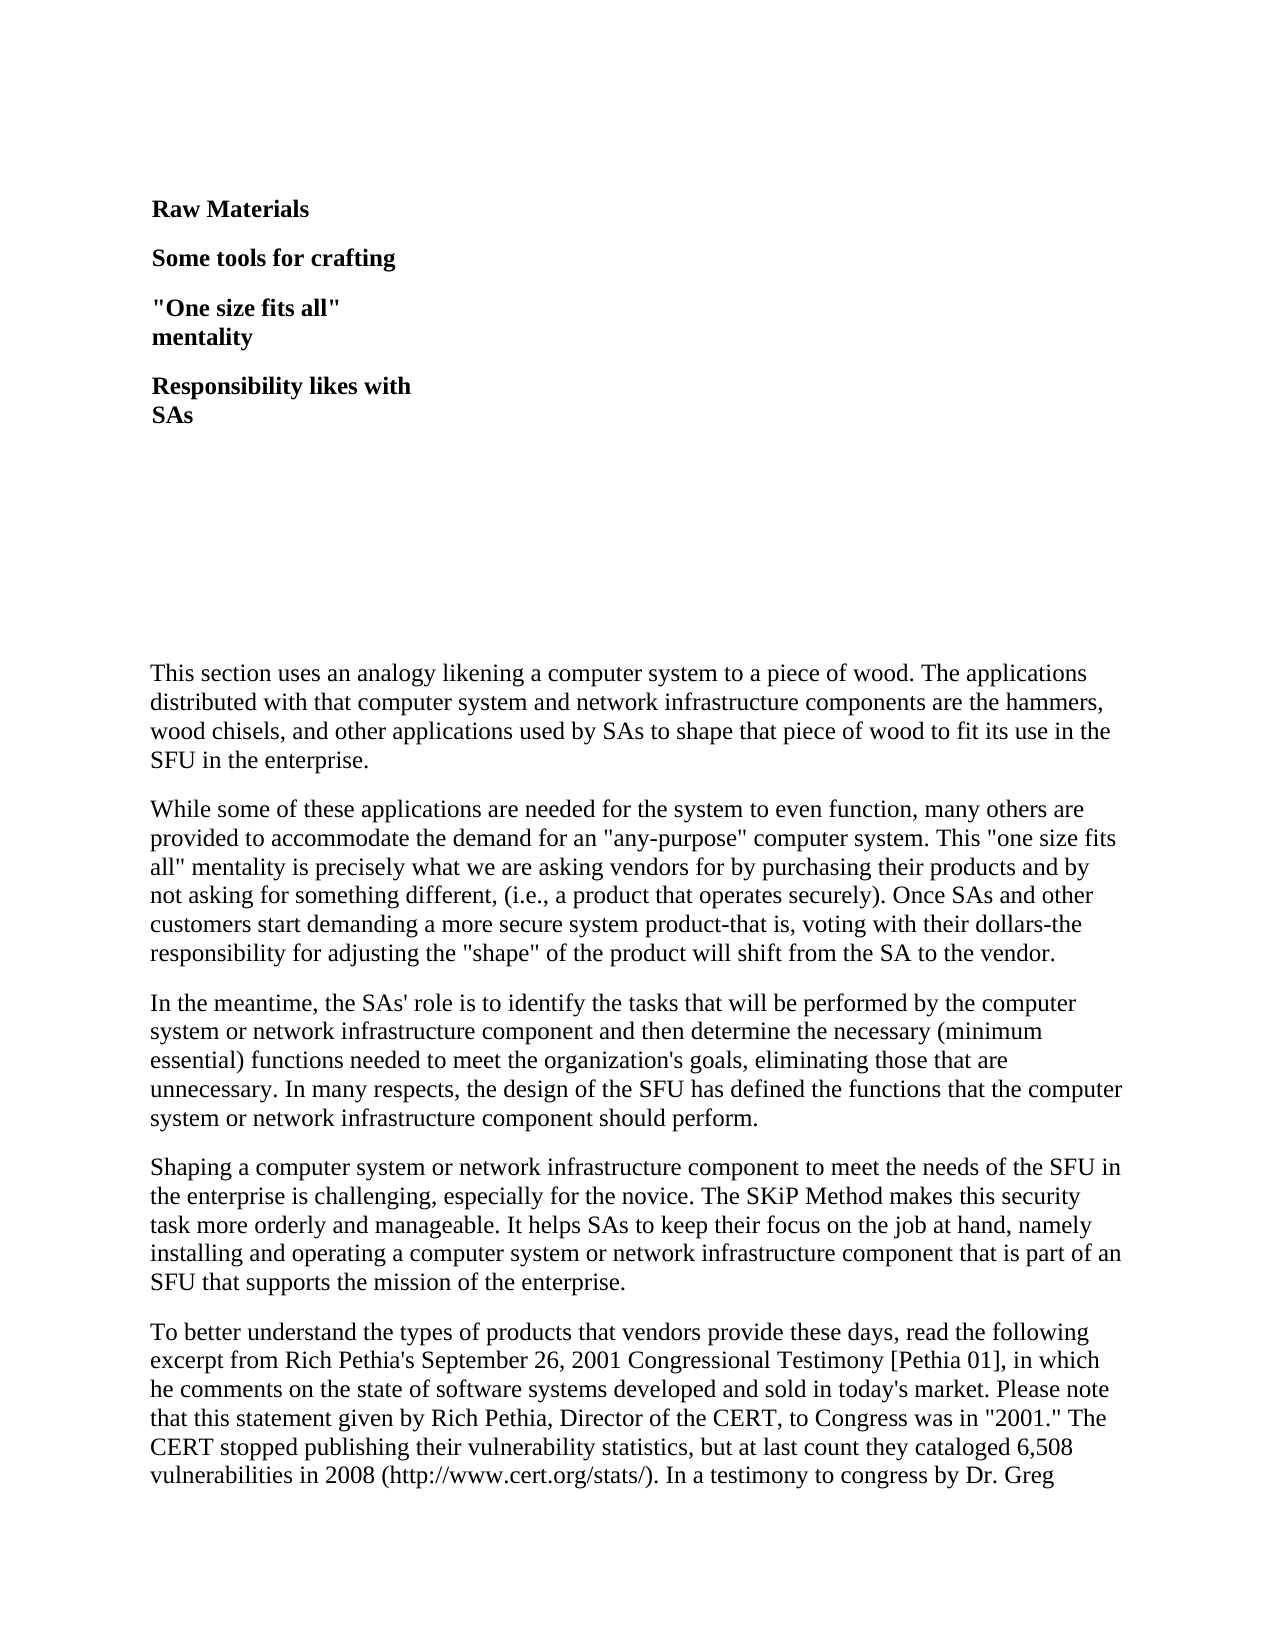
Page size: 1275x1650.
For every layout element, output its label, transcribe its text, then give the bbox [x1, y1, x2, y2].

text This section uses an analogy likening a computer system to a piece of wood. The applications distributed with that computer system and network infrastructure components are the hammers, wood chisels, and other applications used by SAs to shape that piece of wood to fit its use in the SFU in the enterprise. [150, 658, 1125, 773]
table_header [1120, 150, 1134, 182]
text Shaping a computer system or network infrastructure component to meet the needs of the SFU in the enterprise is challenging, especially for the novice. The SKiP Method makes this security task more orderly and manageable. It helps SAs to keep their focus on the job at hand, namely installing and operating a computer system or network infrastructure component that is part of an SFU that supports the mission of the enterprise. [150, 1152, 1125, 1296]
table_header [449, 150, 1120, 182]
table_cell Raw Materials Some tools for crafting "One size fits all" mentality Responsibility likes with SAs [150, 182, 448, 648]
table_cell [449, 182, 1120, 648]
text While some of these applications are needed for the system to even function, many others are provided to accommodate the demand for an "any-purpose" computer system. This "one size fits all" mentality is precisely what we are asking vendors for by purchasing their products and by not asking for something different, (i.e., a product that operates securely). Once SAs and other customers start demanding a more secure system product-that is, voting with their dollars-the responsibility for adjusting the "shape" of the product will shift from the SA to the vendor. [150, 794, 1125, 967]
table_header [150, 150, 448, 182]
text To better understand the types of products that vendors provide these days, read the following excerpt from Rich Pethia's September 26, 2001 Congressional Testimony [Pethia 01], in which he comments on the state of software systems developed and sold in today's market. Please note that this statement given by Rich Pethia, Director of the CERT, to Congress was in "2001." The CERT stopped publishing their vulnerability statistics, but at last count they cataloged 6,508 vulnerabilities in 2008 (http://www.cert.org/stats/). In a testimony to congress by Dr. Greg [150, 1317, 1125, 1489]
text In the meantime, the SAs' role is to identify the tasks that will be performed by the computer system or network infrastructure component and then determine the necessary (minimum essential) functions needed to meet the organization's goals, eliminating those that are unnecessary. In many respects, the design of the SFU has defined the functions that the computer system or network infrastructure component should perform. [150, 988, 1125, 1131]
table_cell [1120, 182, 1134, 648]
